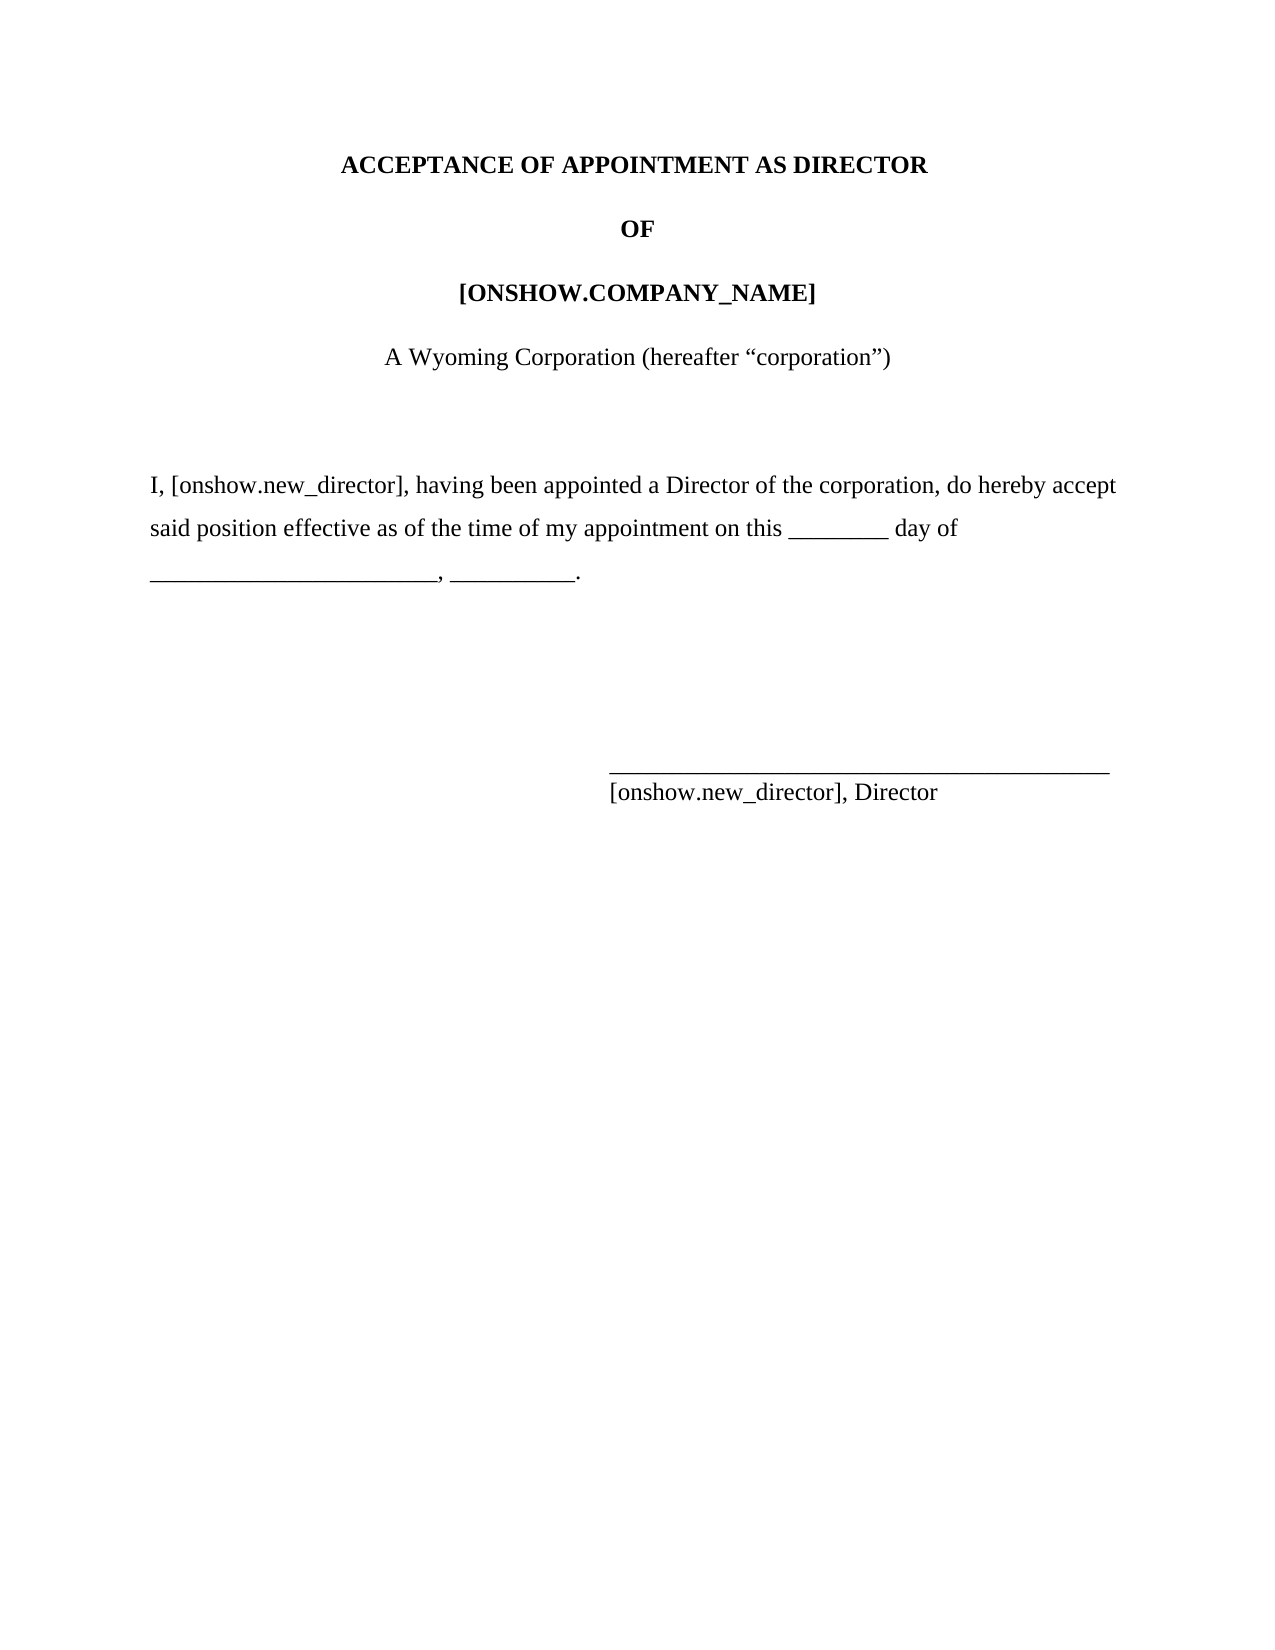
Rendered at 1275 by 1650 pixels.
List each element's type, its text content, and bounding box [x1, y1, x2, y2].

text [onshow.company_name] [150, 278, 1125, 307]
text I, [onshow.new_director], having been appointed a Director of the corporation, do hereby accept said position effective as of the time of my appointment on this ________ day of _______________________, __________. [150, 470, 1125, 585]
text ACCEPTANCE OF APPOINTMENT AS DIRECTOR [150, 150, 1125, 179]
text OF [150, 214, 1125, 243]
text ________________________________________ [onshow.new_director], Director [609, 748, 1125, 805]
text A Wyoming Corporation (hereafter “corporation”) [150, 342, 1125, 371]
